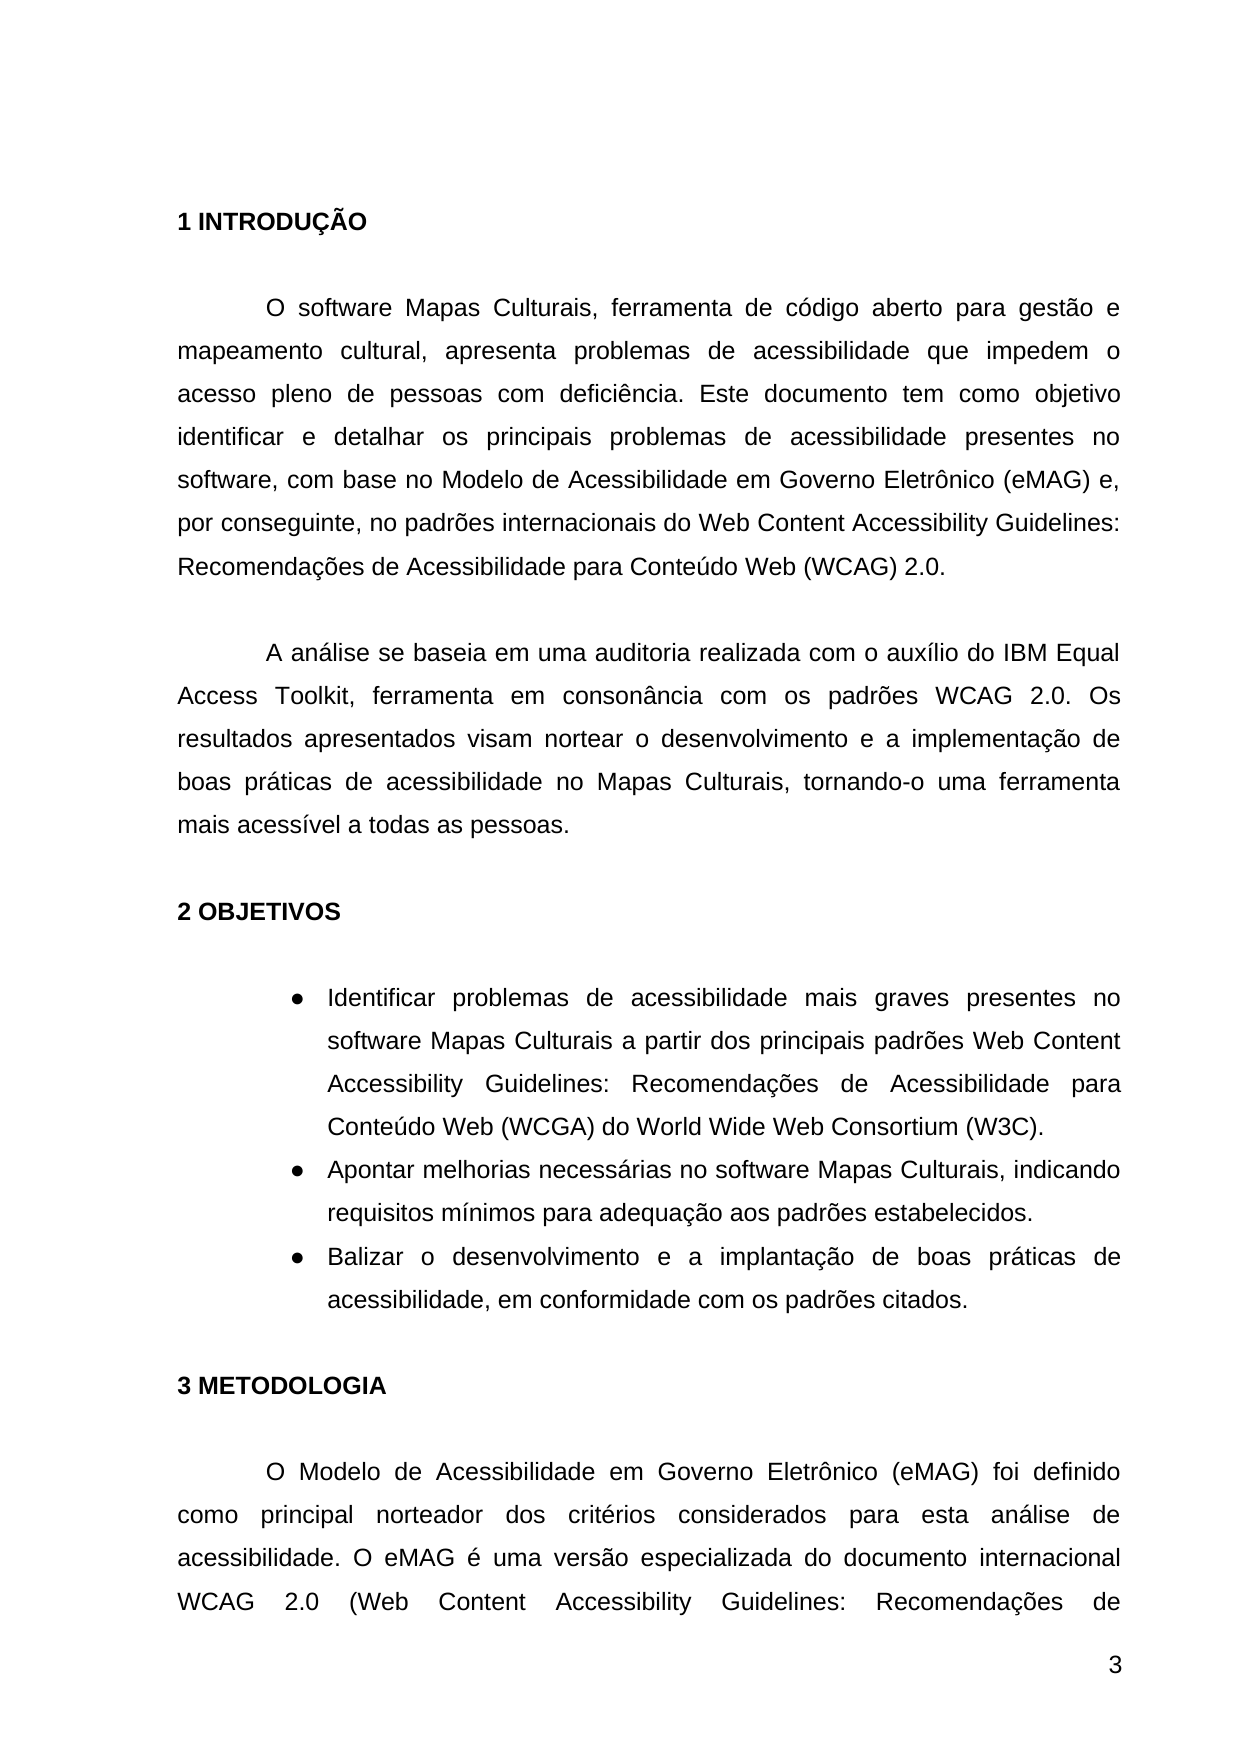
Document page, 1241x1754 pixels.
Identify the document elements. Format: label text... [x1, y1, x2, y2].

subtitle 1 INTRODUÇÃO [177, 207, 1122, 235]
text O Modelo de Acessibilidade em Governo Eletrônico (eMAG) foi definido como principal norteador dos critérios considerados para esta análise de acessibilidade. O eMAG é uma versão especializada do documento internacional WCAG 2.0 (Web Content Accessibility Guidelines: Recomendações de [177, 1457, 1122, 1615]
subtitle 3 METODOLOGIA [177, 1371, 1122, 1400]
list Balizar o desenvolvimento e a implantação de boas práticas de acessibilidade, em conformidade com os padrões citados. [289, 1242, 1122, 1313]
subtitle 2 OBJETIVOS [177, 897, 1122, 925]
list Apontar melhorias necessárias no software Mapas Culturais, indicando requisitos mínimos para adequação aos padrões estabelecidos. [289, 1155, 1122, 1227]
text A análise se baseia em uma auditoria realizada com o auxílio do IBM Equal Access Toolkit, ferramenta em consonância com os padrões WCAG 2.0. Os resultados apresentados visam nortear o desenvolvimento e a implementação de boas práticas de acessibilidade no Mapas Culturais, tornando-o uma ferramenta mais acessível a todas as pessoas. [177, 638, 1122, 839]
text O software Mapas Culturais, ferramenta de código aberto para gestão e mapeamento cultural, apresenta problemas de acessibilidade que impedem o acesso pleno de pessoas com deficiência. Este documento tem como objetivo identificar e detalhar os principais problemas de acessibilidade presentes no software, com base no Modelo de Acessibilidade em Governo Eletrônico (eMAG) e, por conseguinte, no padrões internacionais do Web Content Accessibility Guidelines: Recomendações de Acessibilidade para Conteúdo Web (WCAG) 2.0. [177, 293, 1122, 580]
list Identificar problemas de acessibilidade mais graves presentes no software Mapas Culturais a partir dos principais padrões Web Content Accessibility Guidelines: Recomendações de Acessibilidade para Conteúdo Web (WCGA) do World Wide Web Consortium (W3C). [289, 983, 1122, 1141]
